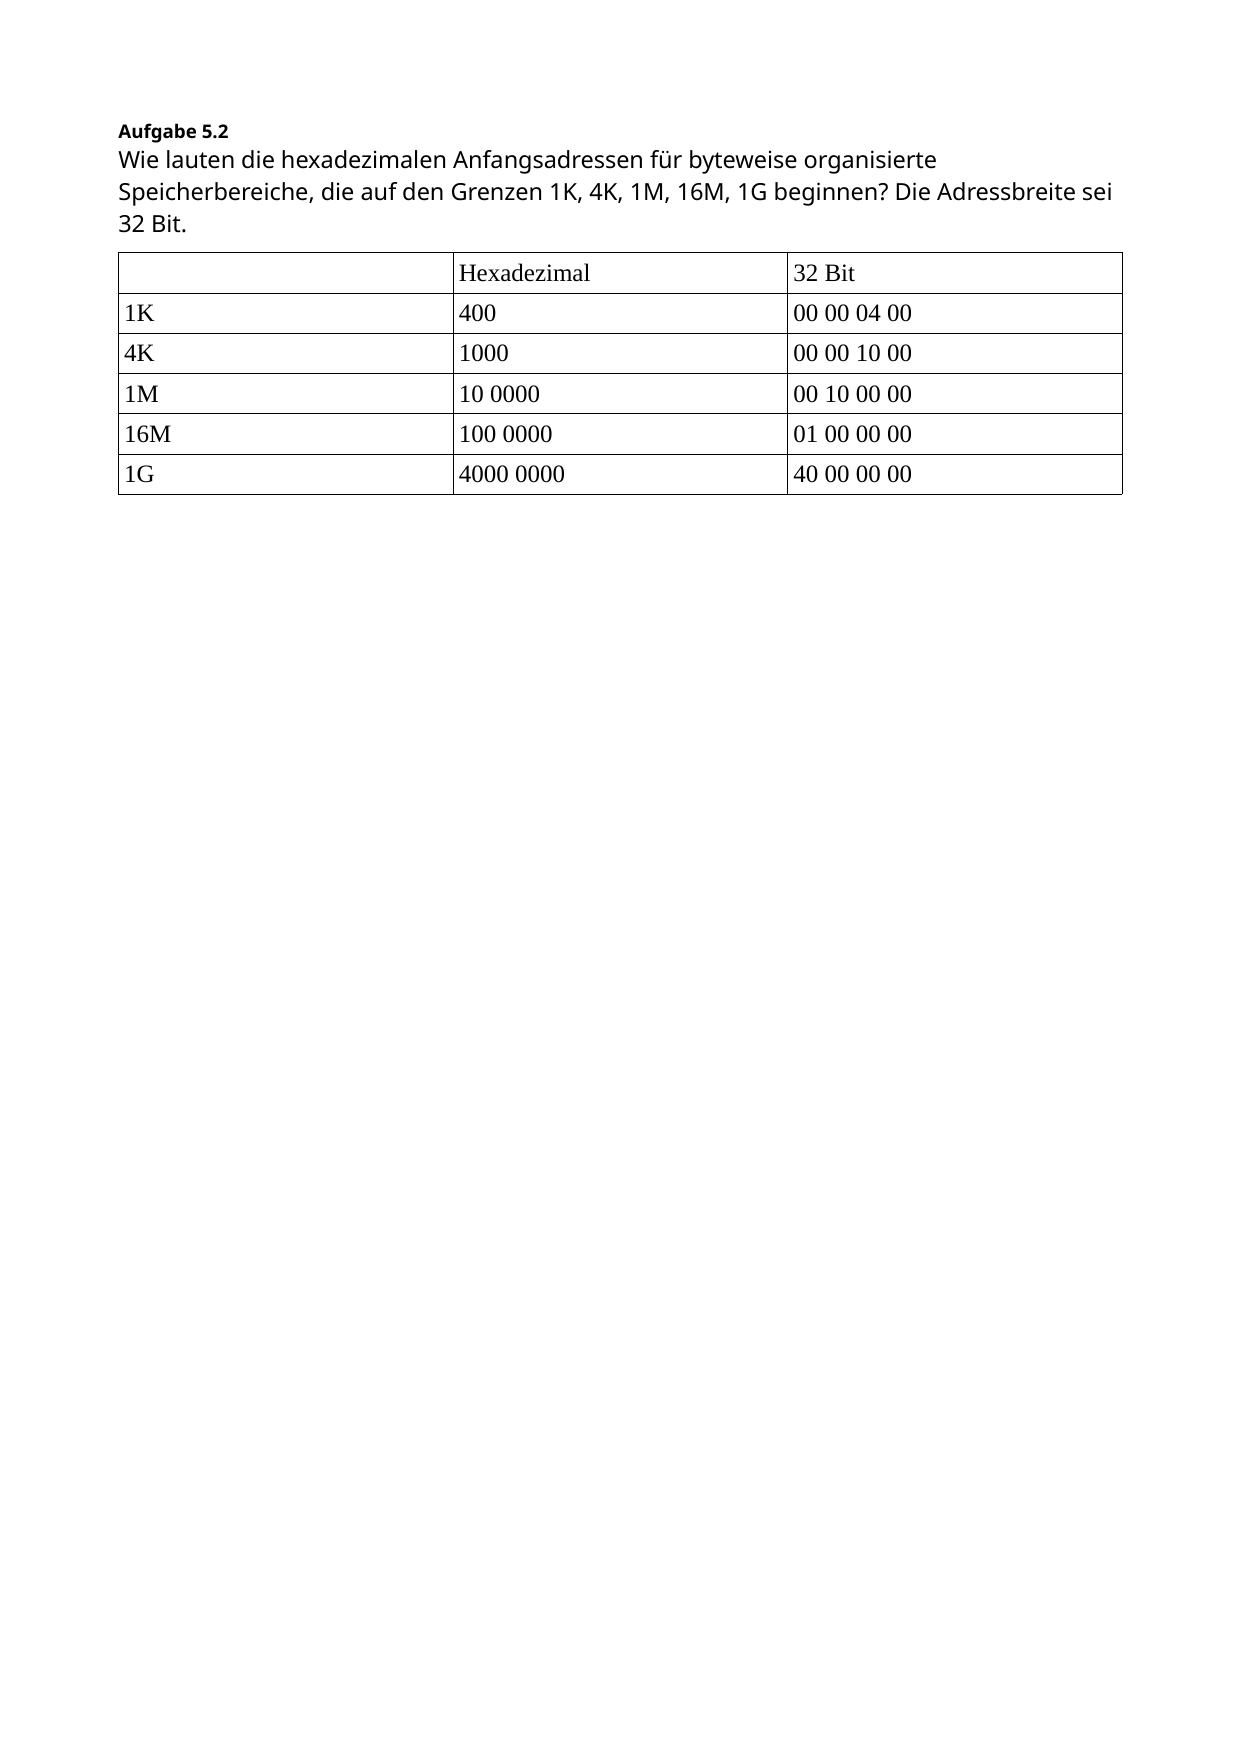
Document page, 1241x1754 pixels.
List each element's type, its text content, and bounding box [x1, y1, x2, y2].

table_cell 10 0000 [454, 374, 787, 413]
table_cell 4000 0000 [454, 455, 787, 494]
table_header [119, 253, 453, 292]
table_cell 00 00 04 00 [788, 294, 1122, 333]
table_cell 400 [454, 294, 787, 333]
text Wie lauten die hexadezimalen Anfangsadressen für byteweise organisierte Speicherbereiche, die auf den Grenzen 1K, 4K, 1M, 16M, 1G beginnen? Die Adressbreite sei 32 Bit. [118, 144, 1122, 239]
table_cell 00 00 10 00 [788, 334, 1122, 373]
table_cell 1000 [454, 334, 787, 373]
table_cell 1M [119, 374, 453, 413]
table_cell 40 00 00 00 [788, 455, 1122, 494]
table_cell 1G [119, 455, 453, 494]
table_cell 4K [119, 334, 453, 373]
table_header Hexadezimal [454, 253, 787, 292]
table_cell 1K [119, 294, 453, 333]
table_cell 00 10 00 00 [788, 374, 1122, 413]
table_cell 01 00 00 00 [788, 414, 1122, 454]
text Aufgabe 5.2 [118, 118, 1122, 144]
table_header 32 Bit [788, 253, 1122, 292]
table_cell 100 0000 [454, 414, 787, 454]
table_cell 16M [119, 414, 453, 454]
